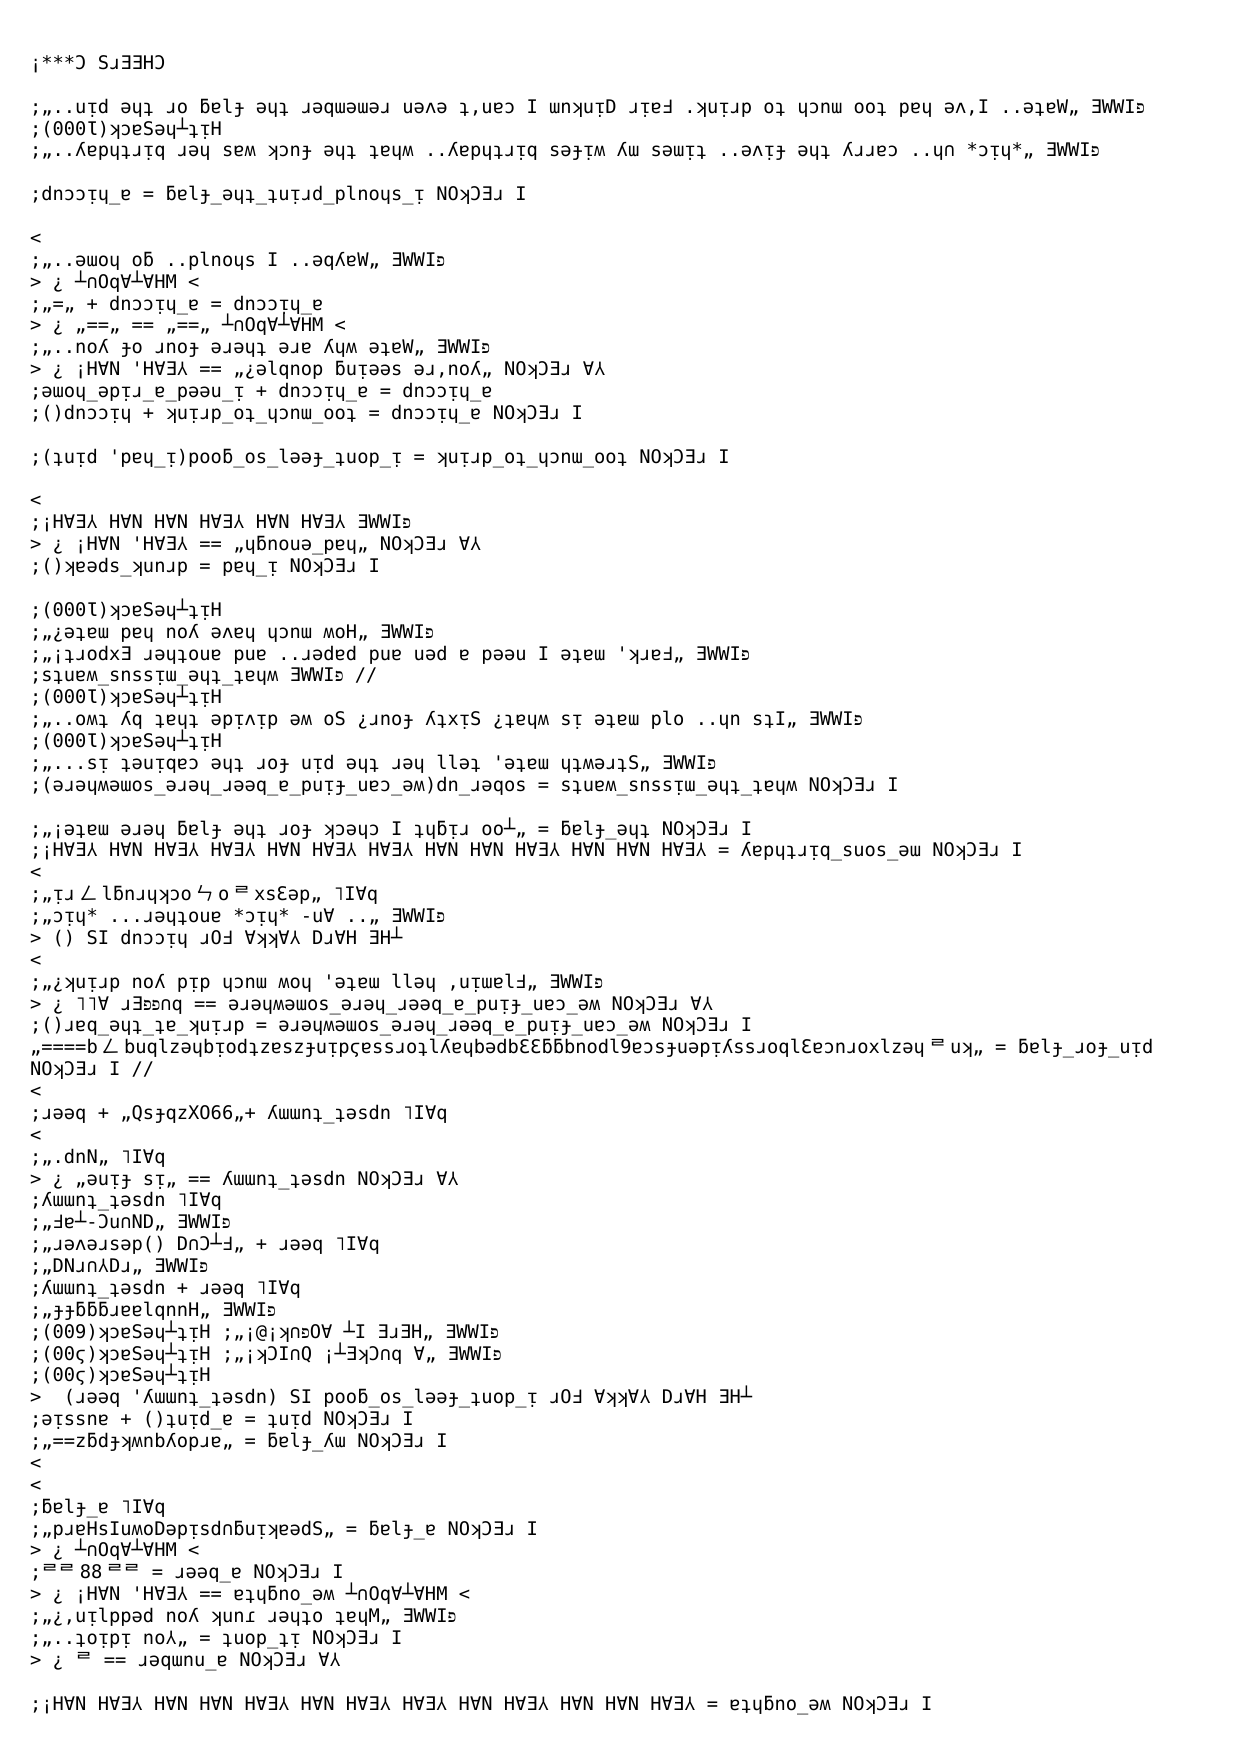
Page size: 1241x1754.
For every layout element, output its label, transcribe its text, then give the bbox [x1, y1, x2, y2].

text > ¿ ┴∩Oq∀┴∀HM < [30, 1539, 1211, 1561]
text ;ɹǝǝq + „QsɟqzXO66„+ ʎɯɯnʇ_ʇǝsdn ˥I∀q [30, 1102, 1211, 1124]
text < [30, 1452, 1211, 1474]
text ;„=„ + dnɔɔᴉɥ_ɐ = dnɔɔᴉɥ_ɐ [30, 292, 1211, 314]
text ¡***Ɔ SɹƎƎHƆ [30, 52, 1211, 74]
text ;„..ǝɯoɥ oƃ ..plnoɥs I ..ǝqʎɐW„ ƎWWIפ [30, 249, 1211, 271]
text ;(009)ʞɔɐSǝɥ┴ʇᴉH ;„¡@¡ʞ∩פO∀ ┴I ƎɹƎH„ ƎWWIפ [30, 1321, 1211, 1342]
text ;¡H∀Ǝ⅄ H∀N H∀Ǝ⅄ H∀Ǝ⅄ H∀N H∀Ǝ⅄ H∀Ǝ⅄ H∀N H∀N H∀Ǝ⅄ H∀N H∀N H∀Ǝ⅄ = ʎɐpɥʇɹᴉq_suos_ǝɯ NOʞƆƎɹ I [30, 839, 1211, 861]
text ;ǝᴉssnɐ + ()ʇuᴉd_ɐ = ʇuᴉd NOʞƆƎɹ I [30, 1408, 1211, 1430]
text ;„¡ǝʇɐɯ ǝɹǝɥ ƃɐlɟ ǝɥʇ ɹoɟ ʞɔǝɥɔ I ʇɥƃᴉɹ oo┴„ = ƃɐlɟ_ǝɥʇ NOʞƆƎɹ I [30, 817, 1211, 839]
text > ¿ ¡H∀N 'H∀Ǝ⅄ == „¿ǝlqnop ƃuᴉǝǝs ǝɹ,noʎ„ NOʞƆƎɹ ∀⅄ [30, 358, 1211, 380]
text > ¿ ˥˥∀ ɹƎפפ∩q == ǝɹǝɥʍǝɯos_ǝɹǝɥ_ɹǝǝq_ɐ_puᴉɟ_uɐɔ_ǝʍ NOʞƆƎɹ ∀⅄ [30, 992, 1211, 1014]
text < [30, 489, 1211, 511]
text ;„pɹɐHsIuʍoDǝpᴉsd∩ƃuᴉʞɐǝdS„ = ƃɐlɟ_ɐ NOʞƆƎɹ I [30, 1517, 1211, 1539]
text < [30, 861, 1211, 883]
text > ¿ ¡H∀N 'H∀Ǝ⅄ == ɐʇɥƃno_ǝʍ ┴∩Oq∀┴∀HM < [30, 1583, 1211, 1605]
text ;()ɹɐq_ǝɥʇ_ʇɐ_ʞuᴉɹp = ǝɹǝɥʍǝɯos_ǝɹǝɥ_ɹǝǝq_ɐ_puᴉɟ_uɐɔ_ǝʍ NOʞƆƎɹ I [30, 1014, 1211, 1036]
text < [30, 949, 1211, 971]
text ;ƃɐlɟ_ɐ ˥I∀q [30, 1496, 1211, 1517]
text „====bㄥbuqlzǝɥbᴉodʇzɐszɟuᴉpϛɐssɹoʇlʎɐɥbǝdbƐƐƃƃbnodl9ɐɔsɟuǝpᴉʎssɹoqlƐɐɔnɹoxlzǝɥᄅuʞ„ = ƃɐlɟ_ɹoɟ_uᴉd NOʞƆƎɹ I // [30, 1036, 1211, 1080]
text ;()ʞɐǝds_ʞunɹp = pɐɥ_ᴉ NOʞƆƎɹ I [30, 555, 1211, 577]
text ;„Ⅎɐ┴-Ɔu∩ND„ ƎWWIפ [30, 1211, 1211, 1233]
text ;ᄅᄅ88ᄅᄅ = ɹǝǝq_ɐ NOʞƆƎɹ I [30, 1561, 1211, 1583]
text ;„...sᴉ ʇǝuᴉqɐɔ ǝɥʇ ɹoɟ uᴉd ǝɥʇ ɹǝɥ llǝʇ 'ǝʇɐɯ ɥʇʍǝɹʇS„ ƎWWIפ [30, 752, 1211, 774]
text ;(000Ɩ)ʞɔɐSǝɥ┴ʇᴉH [30, 730, 1211, 752]
text ;„..oʍʇ ʎq ʇɐɥʇ ǝpᴉʌᴉp ǝʍ oS ¿ɹnoɟ ʎʇxᴉS ¿ʇɐɥʍ sᴉ ǝʇɐɯ plo ..ɥn sʇI„ ƎWWIפ [30, 708, 1211, 730]
text ;(ǝɹǝɥʍǝɯos_ǝɹǝɥ_ɹǝǝq_ɐ_puᴉɟ_uɐɔ_ǝʍ)dn_ɹǝqos = sʇuɐʍ_snssᴉɯ_ǝɥʇ_ʇɐɥʍ NOʞƆƎɹ I [30, 774, 1211, 796]
text ;sʇuɐʍ_snssᴉɯ_ǝɥʇ_ʇɐɥʍ ƎWWIפ // [30, 664, 1211, 686]
text ;„¡ʇɹodxƎ ɹǝɥʇouɐ puɐ ..ɹǝdɐd puɐ uǝd ɐ pǝǝu I ǝʇɐɯ 'ʞɹɐℲ„ ƎWWIפ [30, 642, 1211, 664]
text ;„ɔᴉɥ* ...ɹǝɥʇouɐ *ɔᴉɥ* -u∀ ..„ ƎWWIפ [30, 905, 1211, 927]
text < [30, 1080, 1211, 1102]
text ;„¿ǝʇɐɯ pɐɥ noʎ ǝʌɐɥ ɥɔnɯ ʍoH„ ƎWWIפ [30, 621, 1211, 642]
text ;„ᴉɹㄥlƃnɹɥʞɔoㄣoᄅxsƐǝp„ ˥I∀q [30, 883, 1211, 905]
text ;„..uᴉd ǝɥʇ ɹo ƃɐlɟ ǝɥʇ ɹǝqɯǝɯǝɹ uǝʌǝ ʇ,uɐɔ I ɯnʞuᴉD ɹᴉɐℲ .ʞuᴉɹp oʇ ɥɔnɯ ooʇ pɐɥ ǝʌ,I ..ǝʇɐW„ ƎWWIפ [30, 96, 1211, 117]
text ;„..ʇoᴉpᴉ no⅄„ = ʇuop_ʇᴉ NOʞƆƎɹ I [30, 1627, 1211, 1649]
text ;()dnɔɔᴉɥ + ʞuᴉɹp_oʇ_ɥɔnɯ_ooʇ = dnɔɔᴉɥ_ɐ NOʞƆƎɹ I [30, 402, 1211, 424]
text < [30, 227, 1211, 249]
text > ¿ „ǝuᴉɟ sᴉ„ == ʎɯɯnʇ_ʇǝsdn NOʞƆƎɹ ∀⅄ [30, 1167, 1211, 1189]
text ;„¿ʞuᴉɹp noʎ pᴉp ɥɔnɯ ʍoɥ 'ǝʇɐɯ llǝɥ ,uᴉɯɐlℲ„ ƎWWIפ [30, 971, 1211, 992]
text > ¿ „==„ == „==„ ┴∩Oq∀┴∀HM < [30, 314, 1211, 336]
text ;ʎɯɯnʇ_ʇǝsdn ˥I∀q [30, 1189, 1211, 1211]
text ;(000Ɩ)ʞɔɐSǝɥ┴ʇᴉH [30, 117, 1211, 139]
text ;„==zƃdɟʞʍnbʎopɹɐ„ = ƃɐlɟ_ʎɯ NOʞƆƎɹ I [30, 1430, 1211, 1452]
text ;dnɔɔᴉɥ_ɐ = ƃɐlɟ_ǝɥʇ_ʇuᴉɹd_plnoɥs_ᴉ NOʞƆƎɹ I [30, 183, 1211, 205]
text ;„..ʎɐpɥʇɹᴉq ɹǝɥ sɐʍ ʞɔnɟ ǝɥʇ ʇɐɥʍ ..ʎɐpɥʇɹᴉq sǝɟᴉʍ ʎɯ sǝɯᴉʇ ..ǝʌᴉɟ ǝɥʇ ʎɹɹɐɔ ..ɥ∩ *ɔᴉɥ*„ ƎWWIפ [30, 139, 1211, 161]
text ;¡H∀N H∀Ǝ⅄ H∀N H∀N H∀Ǝ⅄ H∀N H∀Ǝ⅄ H∀Ǝ⅄ H∀N H∀Ǝ⅄ H∀N H∀N H∀Ǝ⅄ = ɐʇɥƃno_ǝʍ NOʞƆƎɹ I [30, 1692, 1211, 1714]
text ;ǝɯoɥ_ǝpᴉɹ_ɐ_pǝǝu_ᴉ + dnɔɔᴉɥ_ɐ = dnɔɔᴉɥ_ɐ [30, 380, 1211, 402]
text ;(000Ɩ)ʞɔɐSǝɥ┴ʇᴉH [30, 686, 1211, 708]
text < [30, 1124, 1211, 1146]
text ;„DNɹ∩⅄Dɹ„ ƎWWIפ [30, 1255, 1211, 1277]
text ;¡H∀Ǝ⅄ H∀N H∀N H∀Ǝ⅄ H∀N H∀Ǝ⅄ ƎWWIפ [30, 511, 1211, 533]
text > ¿ ¡H∀N 'H∀Ǝ⅄ == „ɥƃnouǝ_pɐɥ„ NOʞƆƎɹ ∀⅄ [30, 533, 1211, 555]
text ;„¿,uᴉlppǝd noʎ ʞunɾ ɹǝɥʇo ʇɐɥM„ ƎWWIפ [30, 1605, 1211, 1627]
text ;(ʇuᴉd 'pɐɥ_ᴉ)pooƃ_os_lǝǝɟ_ʇuop_ᴉ = ʞuᴉɹp_oʇ_ɥɔnɯ_ooʇ NOʞƆƎɹ I [30, 446, 1211, 467]
text > () SI dnɔɔᴉɥ ɹOℲ ∀ʞʞ∀⅄ Dɹ∀H ƎH┴ [30, 927, 1211, 949]
text > ¿ ᄅ == ɹǝqɯnu_ɐ NOʞƆƎɹ ∀⅄ [30, 1649, 1211, 1671]
text > ¿ ┴∩Oq∀┴∀HM < [30, 271, 1211, 292]
text ;„ɹǝʌǝɹsǝp() D∩Ɔ┴Ⅎ„ + ɹǝǝq ˥I∀q [30, 1233, 1211, 1255]
text ;„.dnN„ ˥I∀q [30, 1146, 1211, 1167]
text ;(00ϛ)ʞɔɐSǝɥ┴ʇᴉH ;„¡ʞƆI∩Q ¡┴ƎʞƆ∩q ∀„ ƎWWIפ [30, 1342, 1211, 1364]
text > (ɹǝǝq 'ʎɯɯnʇ_ʇǝsdn) SI pooƃ_os_lǝǝɟ_ʇuop_ᴉ ɹOℲ ∀ʞʞ∀⅄ Dɹ∀H ƎH┴ [30, 1386, 1211, 1408]
text ;ʎɯɯnʇ_ʇǝsdn + ɹǝǝq ˥I∀q [30, 1277, 1211, 1299]
text < [30, 1474, 1211, 1496]
text ;(00ϛ)ʞɔɐSǝɥ┴ʇᴉH [30, 1364, 1211, 1386]
text ;(000Ɩ)ʞɔɐSǝɥ┴ʇᴉH [30, 599, 1211, 621]
text ;„ɟɟƃƃƃɹɐɐlqnnH„ ƎWWIפ [30, 1299, 1211, 1321]
text ;„..noʎ ɟo ɹnoɟ ǝɹǝɥʇ ǝɹɐ ʎɥʍ ǝʇɐW„ ƎWWIפ [30, 336, 1211, 358]
